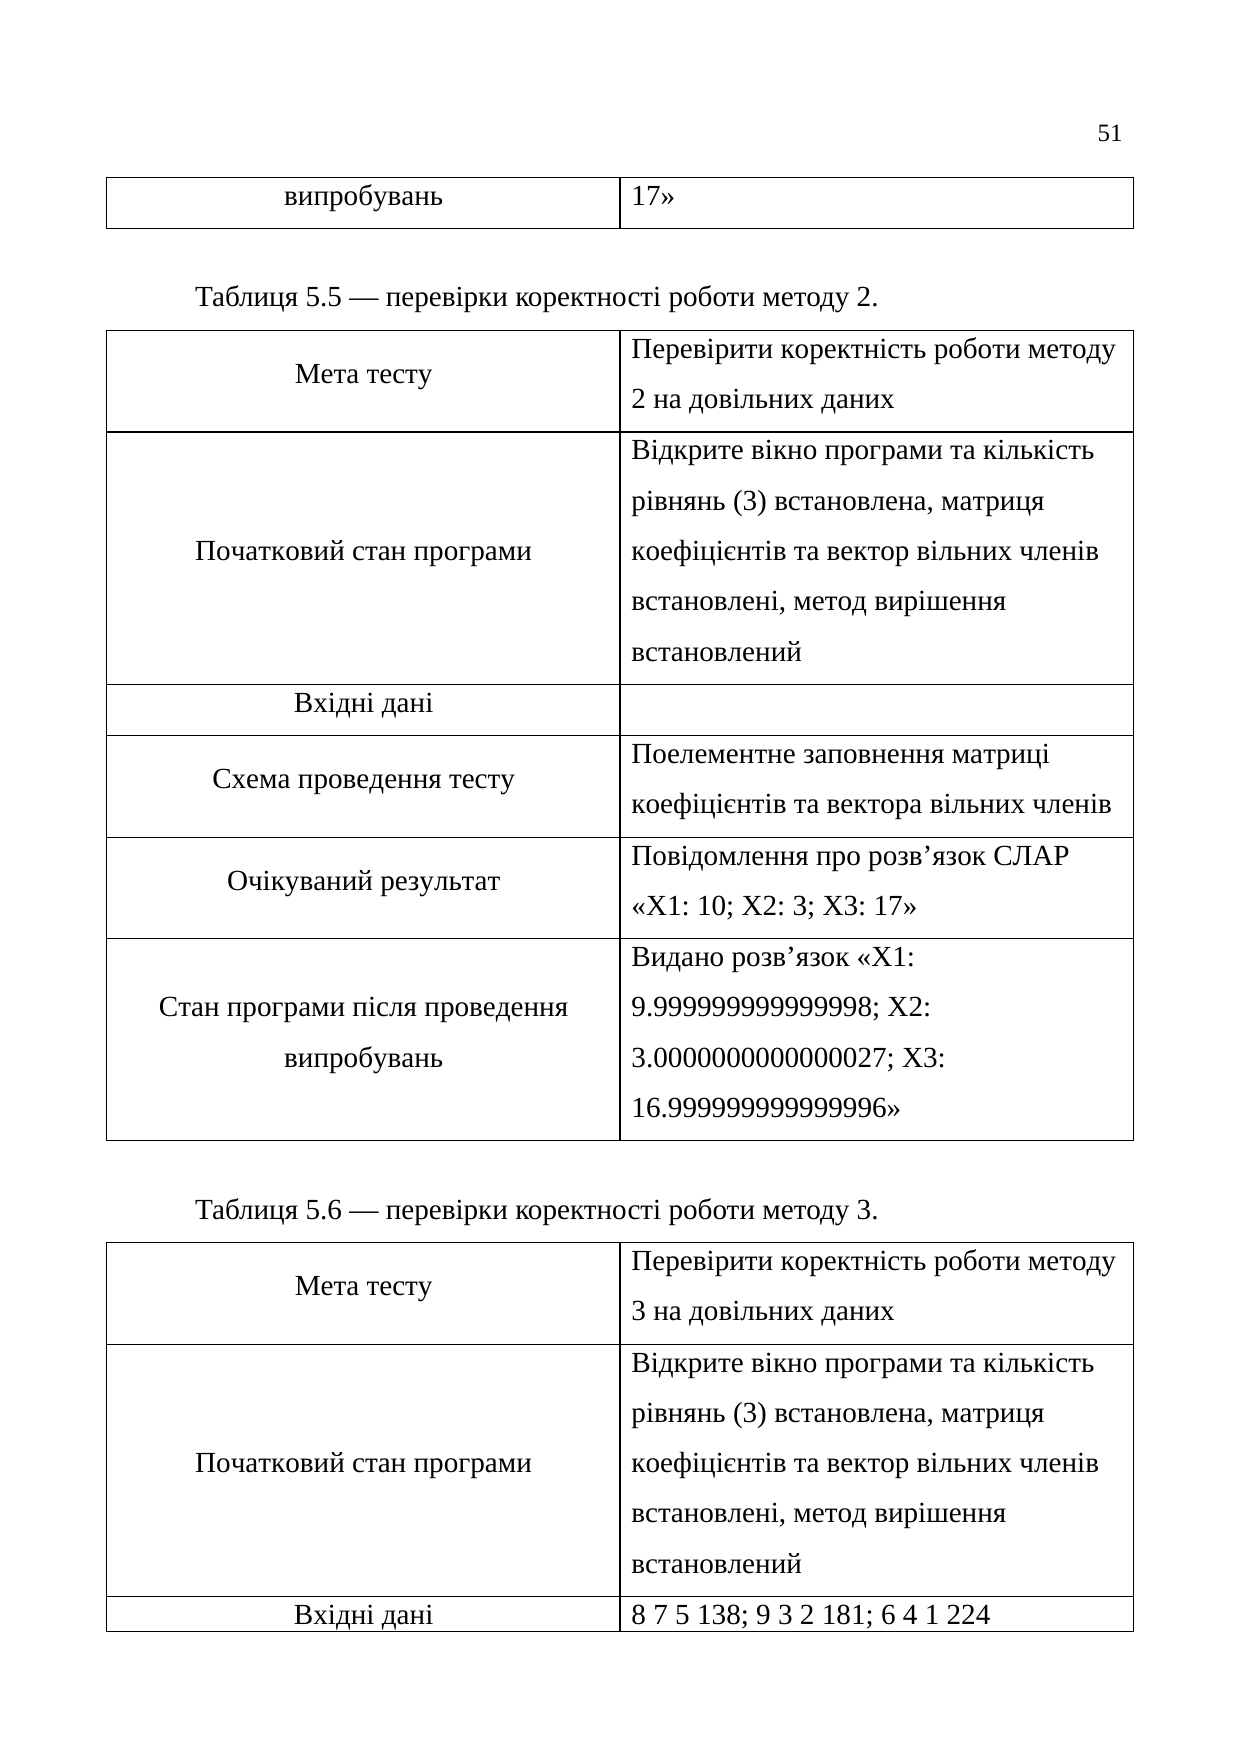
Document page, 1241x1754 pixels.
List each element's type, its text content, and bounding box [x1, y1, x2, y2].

table_header Мета тесту [107, 331, 619, 431]
text Таблиця 5.5 — перевірки коректності роботи методу 2. [118, 279, 1122, 313]
table_cell Вхідні дані [107, 1597, 619, 1631]
table_cell Початковий стан програми [107, 433, 619, 684]
table_cell Відкрите вікно програми та кількість рівнянь (3) встановлена, матриця коефіцієнтів та вектор вільних членів встановлені, метод вирішення встановлений [621, 433, 1133, 684]
table_header Перевірити коректність роботи методу 3 на довільних даних [621, 1243, 1133, 1344]
table_cell Стан програми після проведення випробувань [107, 939, 619, 1140]
table_cell Відкрите вікно програми та кількість рівнянь (3) встановлена, матриця коефіцієнтів та вектор вільних членів встановлені, метод вирішення встановлений [621, 1345, 1133, 1596]
table_cell Схема проведення тесту [107, 736, 619, 837]
table_cell випробувань [107, 178, 619, 228]
table_cell Повідомлення про розв’язок СЛАР «X1: 10; X2: 3; X3: 17» [621, 838, 1133, 938]
table_cell [621, 685, 1133, 735]
table_cell Вхідні дані [107, 685, 619, 735]
table_cell Видано розв’язок «X1: 9.999999999999998; X2: 3.0000000000000027; X3: 16.999999999999996» [621, 939, 1133, 1140]
table_cell 17» [621, 178, 1133, 228]
table_cell Початковий стан програми [107, 1345, 619, 1596]
text Таблиця 5.6 — перевірки коректності роботи методу 3. [118, 1192, 1122, 1225]
table_cell Поелементне заповнення матриці коефіцієнтів та вектора вільних членів [621, 736, 1133, 837]
table_header Перевірити коректність роботи методу 2 на довільних даних [621, 331, 1133, 431]
table_cell 8 7 5 138; 9 3 2 181; 6 4 1 224 [621, 1597, 1133, 1631]
table_header Мета тесту [107, 1243, 619, 1344]
table_cell Очікуваний результат [107, 838, 619, 938]
